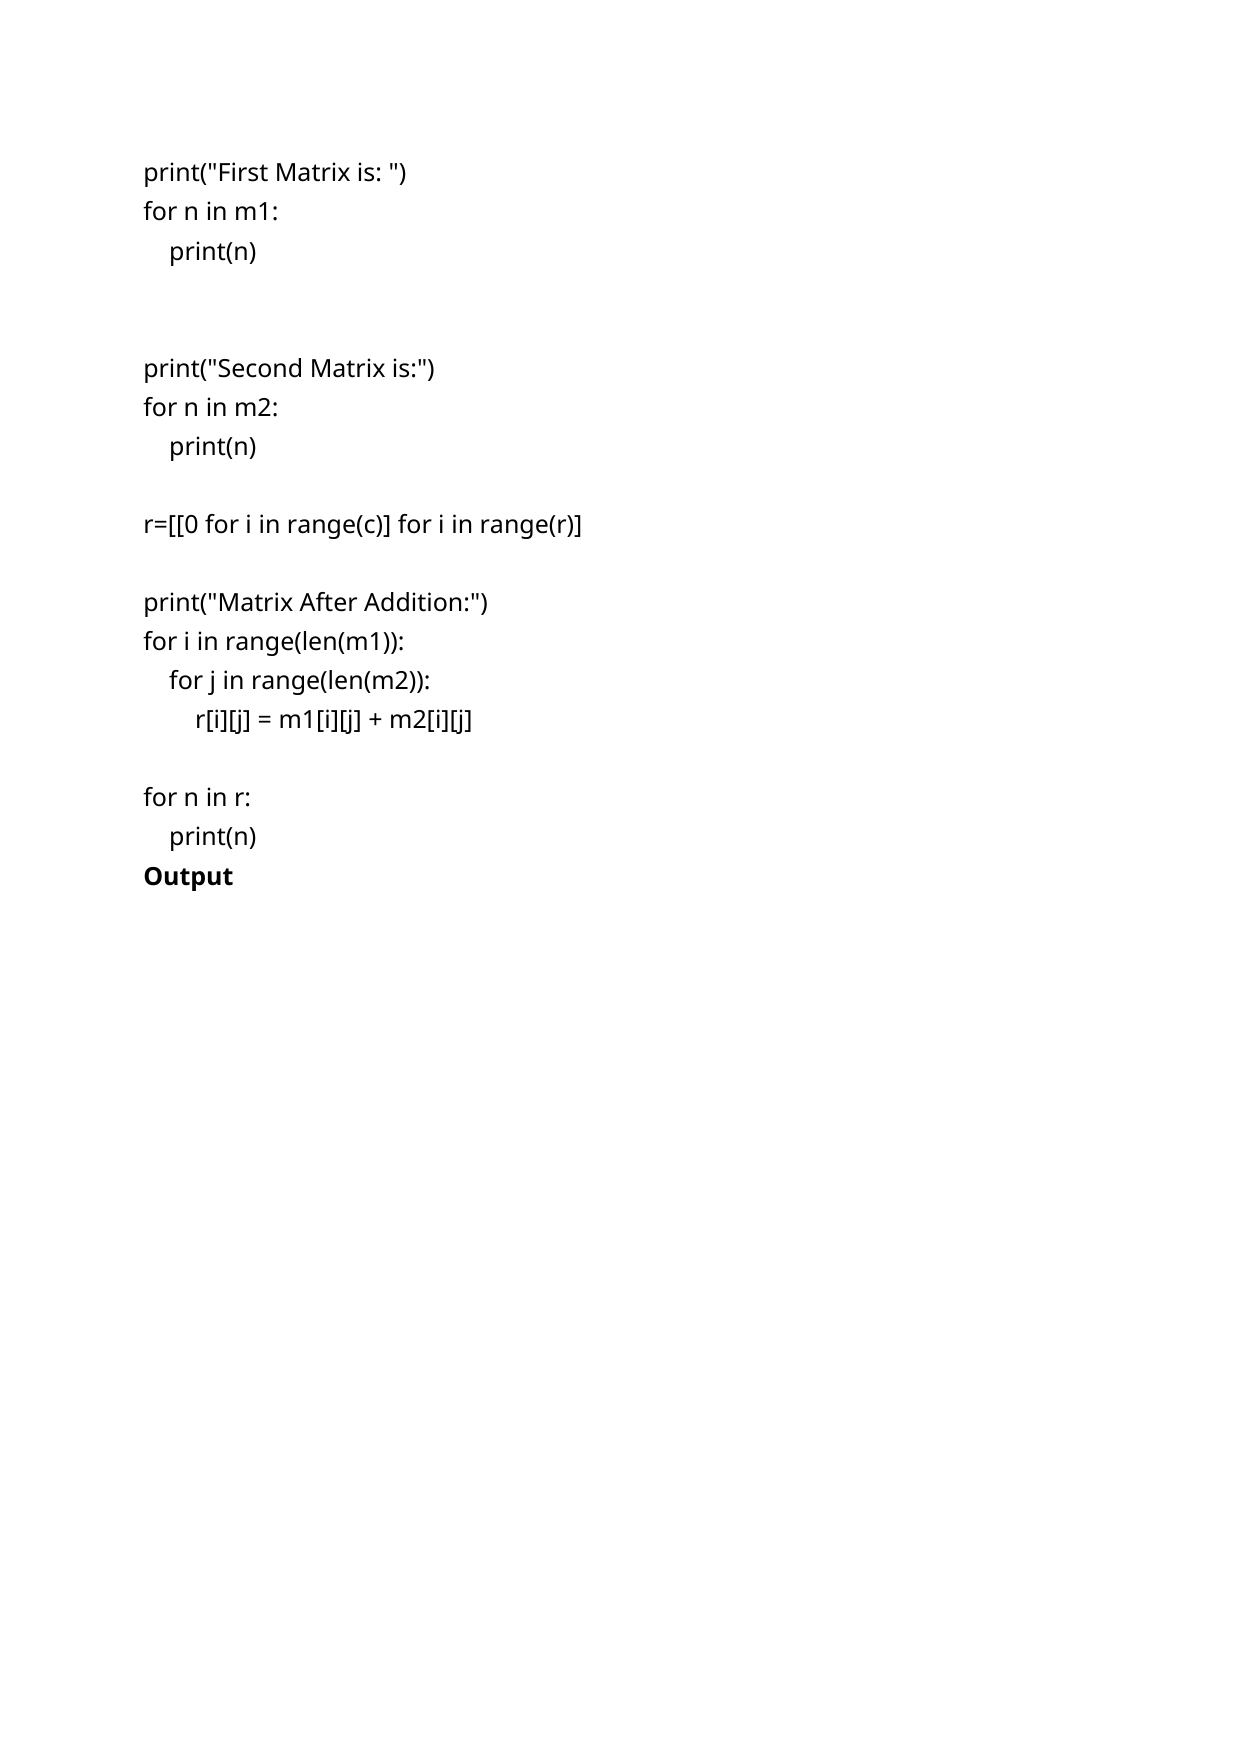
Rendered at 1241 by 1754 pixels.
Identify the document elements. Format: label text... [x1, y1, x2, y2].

list for j in range(len(m2)): [143, 658, 1090, 697]
list print("First Matrix is: ") [143, 150, 1090, 189]
list for n in r: [143, 775, 1090, 814]
list print(n) [143, 814, 1090, 853]
list print(n) [143, 423, 1090, 462]
list print("Matrix After Addition:") [143, 580, 1090, 619]
list print("Second Matrix is:") [143, 345, 1090, 384]
list for n in m1: [143, 189, 1090, 228]
list for n in m2: [143, 384, 1090, 423]
list for i in range(len(m1)): [143, 619, 1090, 658]
list r[i][j] = m1[i][j] + m2[i][j] [143, 697, 1090, 736]
list Output [143, 853, 1090, 892]
list r=[[0 for i in range(c)] for i in range(r)] [143, 502, 1090, 541]
list print(n) [143, 228, 1090, 267]
